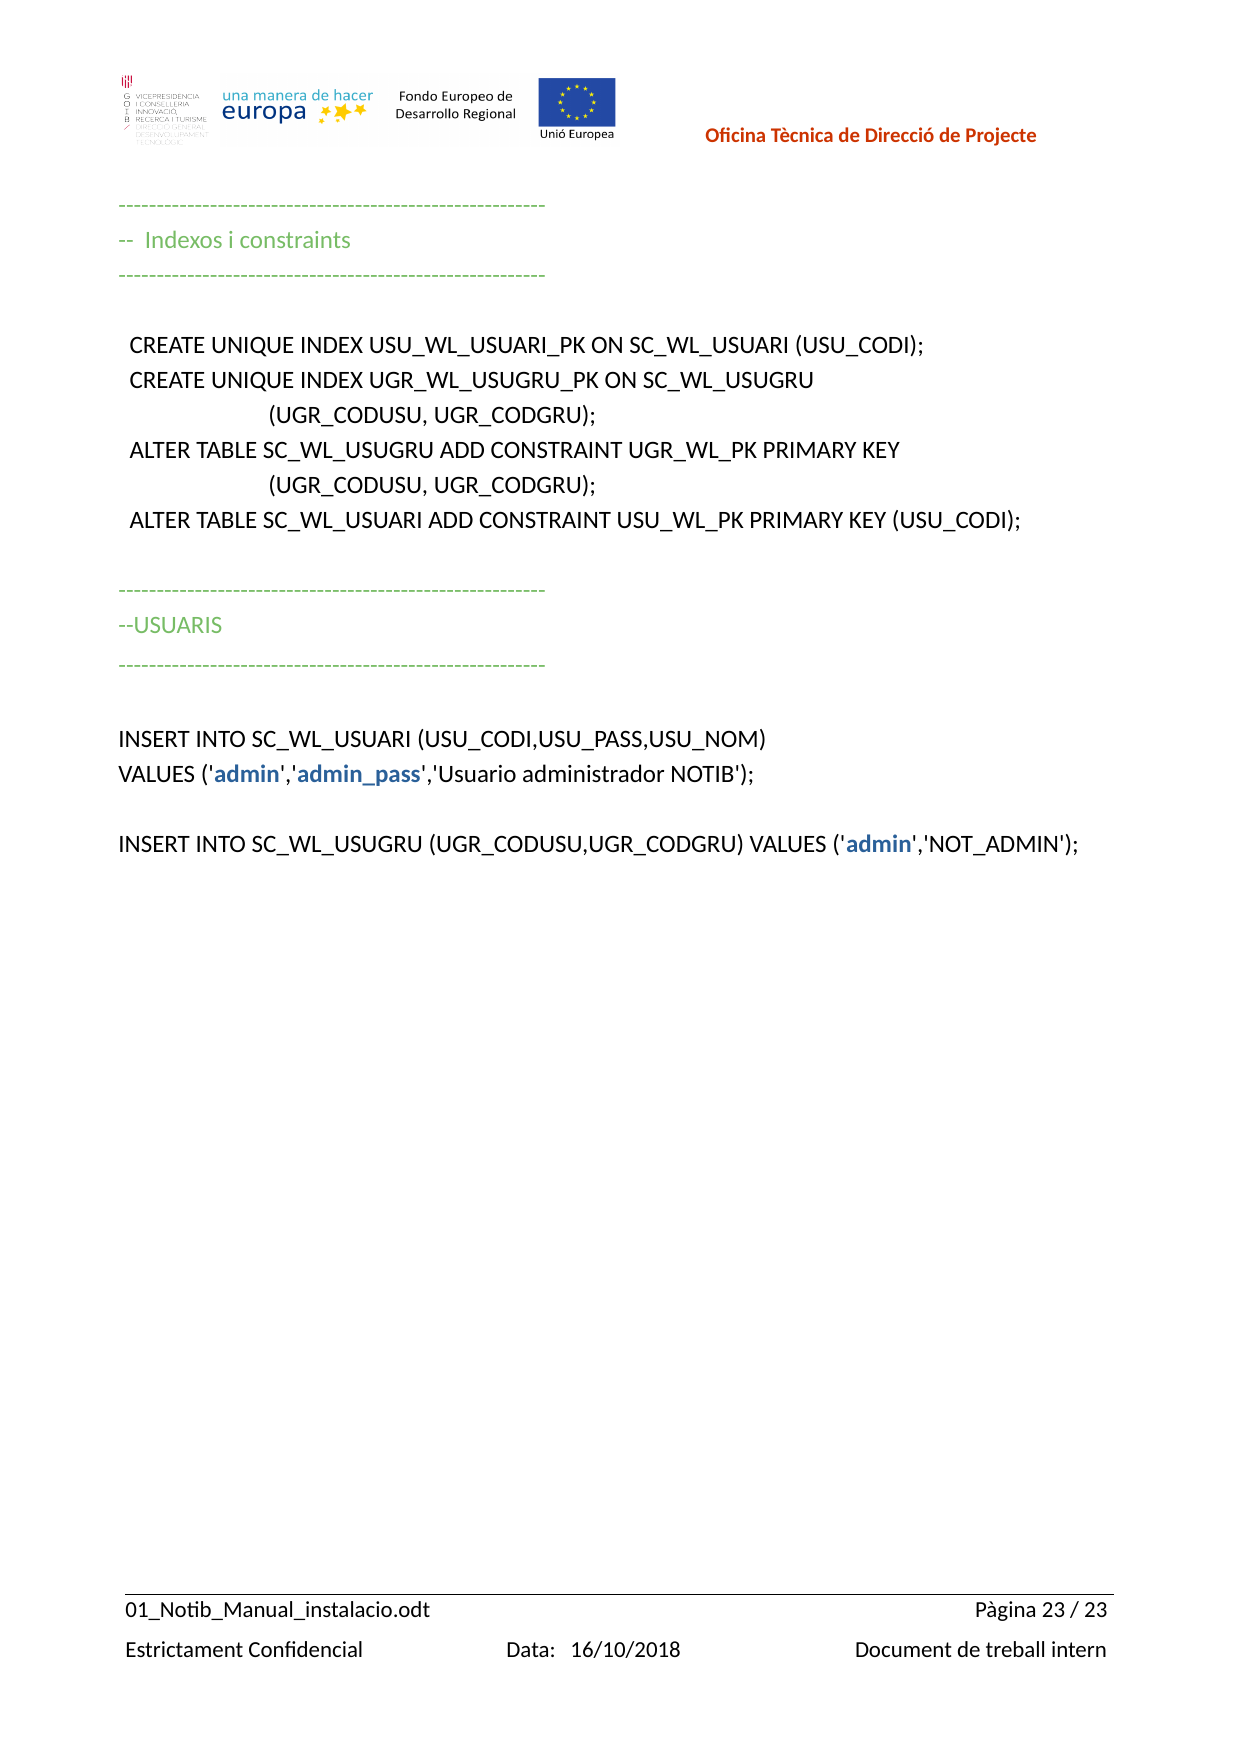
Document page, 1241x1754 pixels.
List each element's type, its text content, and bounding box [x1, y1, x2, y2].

text --USUARIS [118, 609, 1122, 644]
text (UGR_CODUSU, UGR_CODGRU); [118, 469, 1122, 500]
text ALTER TABLE SC_WL_USUGRU ADD CONSTRAINT UGR_WL_PK PRIMARY KEY [118, 434, 1122, 465]
text ALTER TABLE SC_WL_USUARI ADD CONSTRAINT USU_WL_PK PRIMARY KEY (USU_CODI); [118, 504, 1122, 535]
text -------------------------------------------------------- [118, 574, 1122, 605]
text -------------------------------------------------------- [118, 189, 1122, 220]
text CREATE UNIQUE INDEX UGR_WL_USUGRU_PK ON SC_WL_USUGRU [118, 364, 1122, 395]
text -------------------------------------------------------- [118, 259, 1122, 290]
text -- Indexos i constraints [118, 224, 1122, 255]
text VALUES ('admin','admin_pass','Usuario administrador NOTIB'); [118, 758, 1122, 789]
text INSERT INTO SC_WL_USUARI (USU_CODI,USU_PASS,USU_NOM) [118, 723, 1122, 754]
text -------------------------------------------------------- [118, 649, 1122, 684]
text (UGR_CODUSU, UGR_CODGRU); [118, 399, 1122, 430]
picture [118, 73, 213, 147]
picture [219, 73, 621, 147]
text INSERT INTO SC_WL_USUGRU (UGR_CODUSU,UGR_CODGRU) VALUES ('admin','NOT_ADMIN'); [118, 828, 1122, 859]
text CREATE UNIQUE INDEX USU_WL_USUARI_PK ON SC_WL_USUARI (USU_CODI); [118, 329, 1122, 360]
